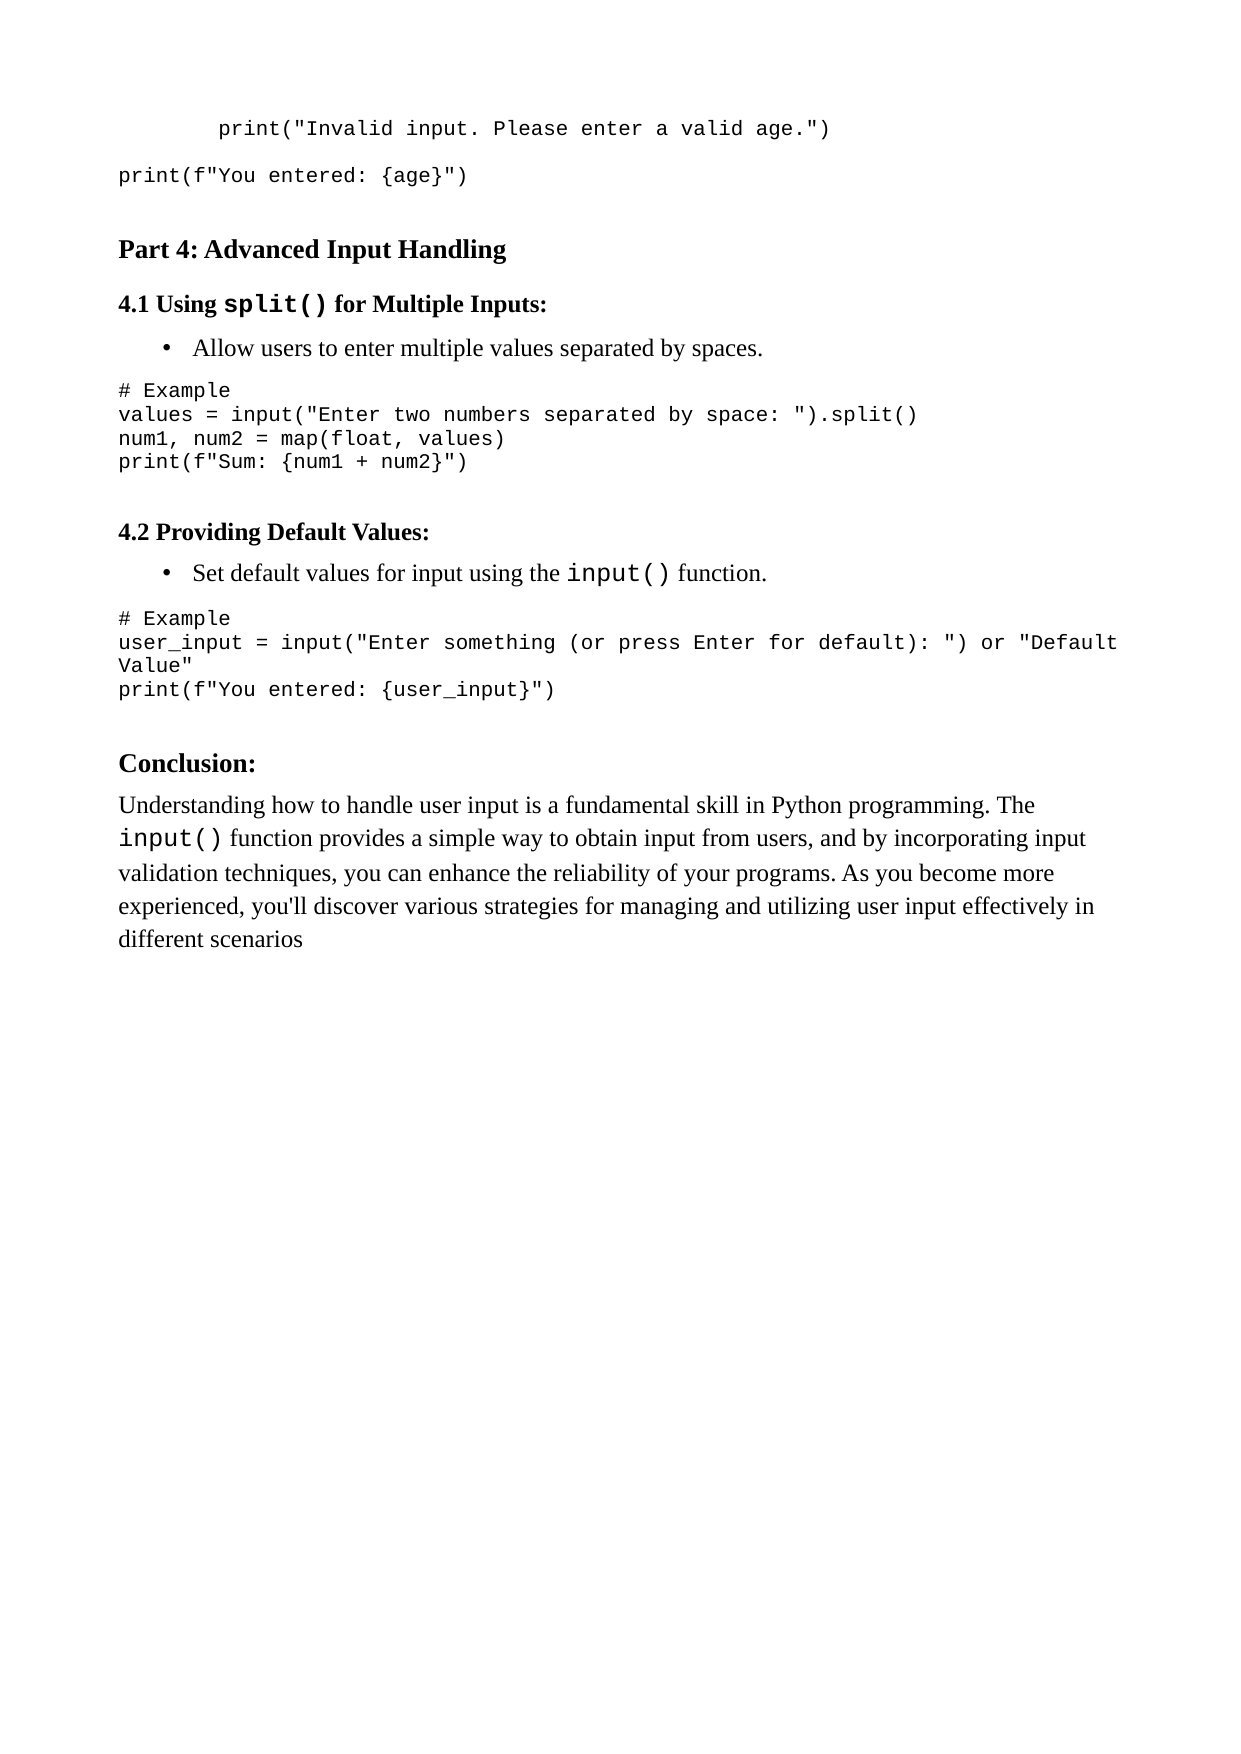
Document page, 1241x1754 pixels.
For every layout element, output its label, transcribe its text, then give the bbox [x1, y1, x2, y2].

text # Example [118, 608, 1122, 632]
text print(f"Sum: {num1 + num2}") [118, 451, 1122, 475]
text Understanding how to handle user input is a fundamental skill in Python programming. The input() function provides a simple way to obtain input from users, and by incorporating input validation techniques, you can enhance the reliability of your programs. As you become more experienced, you'll discover various strategies for managing and utilizing user input effectively in different scenarios [118, 790, 1122, 953]
subtitle Conclusion: [118, 747, 1122, 778]
subtitle 4.2 Providing Default Values: [118, 517, 1122, 546]
text num1, num2 = map(float, values) [118, 427, 1122, 451]
list Allow users to enter multiple values separated by spaces. [162, 333, 1122, 361]
subtitle 4.1 Using split() for Multiple Inputs: [118, 289, 1122, 320]
text print(f"You entered: {age}") [118, 165, 1122, 189]
text print(f"You entered: {user_input}") [118, 679, 1122, 703]
text user_input = input("Enter something (or press Enter for default): ") or "Default Value" [118, 632, 1122, 679]
text values = input("Enter two numbers separated by space: ").split() [118, 404, 1122, 427]
text # Example [118, 380, 1122, 404]
text print("Invalid input. Please enter a valid age.") [118, 118, 1122, 142]
list Set default values for input using the input() function. [162, 558, 1122, 589]
subtitle Part 4: Advanced Input Handling [118, 233, 1122, 264]
